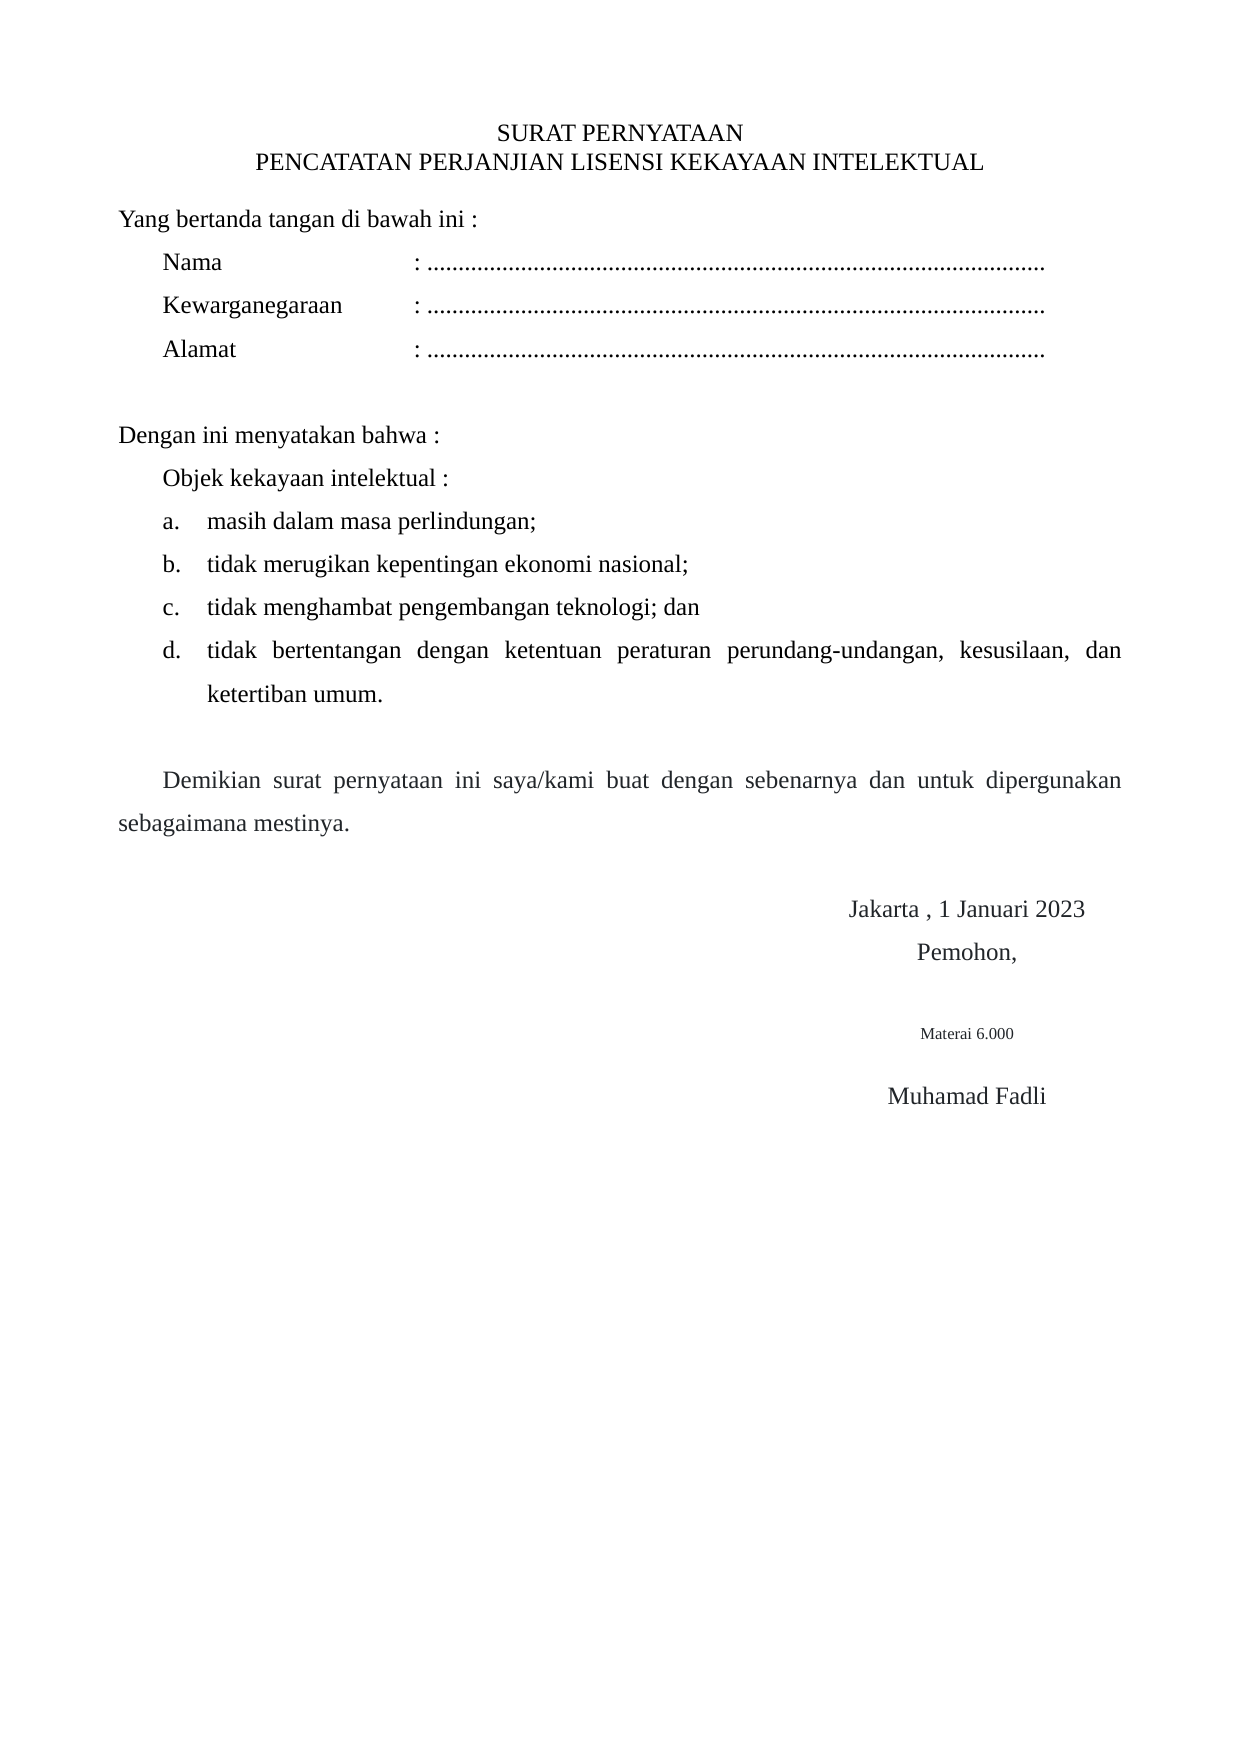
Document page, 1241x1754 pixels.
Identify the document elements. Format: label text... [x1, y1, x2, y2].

text PENCATATAN PERJANJIAN LISENSI KEKAYAAN INTELEKTUAL [118, 147, 1122, 176]
text Alamat : ................................................................................................... [118, 334, 1122, 362]
text Dengan ini menyatakan bahwa : [118, 420, 1122, 449]
list masih dalam masa perlindungan; [162, 506, 1122, 535]
list Pemohon, [765, 937, 1122, 966]
text Kewarganegaraan : ................................................................................................... [118, 291, 1122, 319]
list tidak bertentangan dengan ketentuan peraturan perundang-undangan, kesusilaan, dan ketertiban umum. [162, 636, 1122, 707]
list Jakarta , 1 Januari 2023 [765, 894, 1122, 923]
list tidak menghambat pengembangan teknologi; dan [162, 592, 1122, 621]
text SURAT PERNYATAAN [118, 118, 1122, 147]
text Nama : ................................................................................................... [118, 247, 1122, 276]
list tidak merugikan kepentingan ekonomi nasional; [162, 549, 1122, 578]
text Objek kekayaan intelektual : [118, 463, 1122, 492]
list Demikian surat pernyataan ini saya/kami buat dengan sebenarnya dan untuk dipergunakan sebagaimana mestinya. [118, 765, 1122, 837]
list Materai 6.000 [765, 1024, 1122, 1043]
text Yang bertanda tangan di bawah ini : [118, 204, 1122, 233]
list Muhamad Fadli [765, 1081, 1122, 1110]
